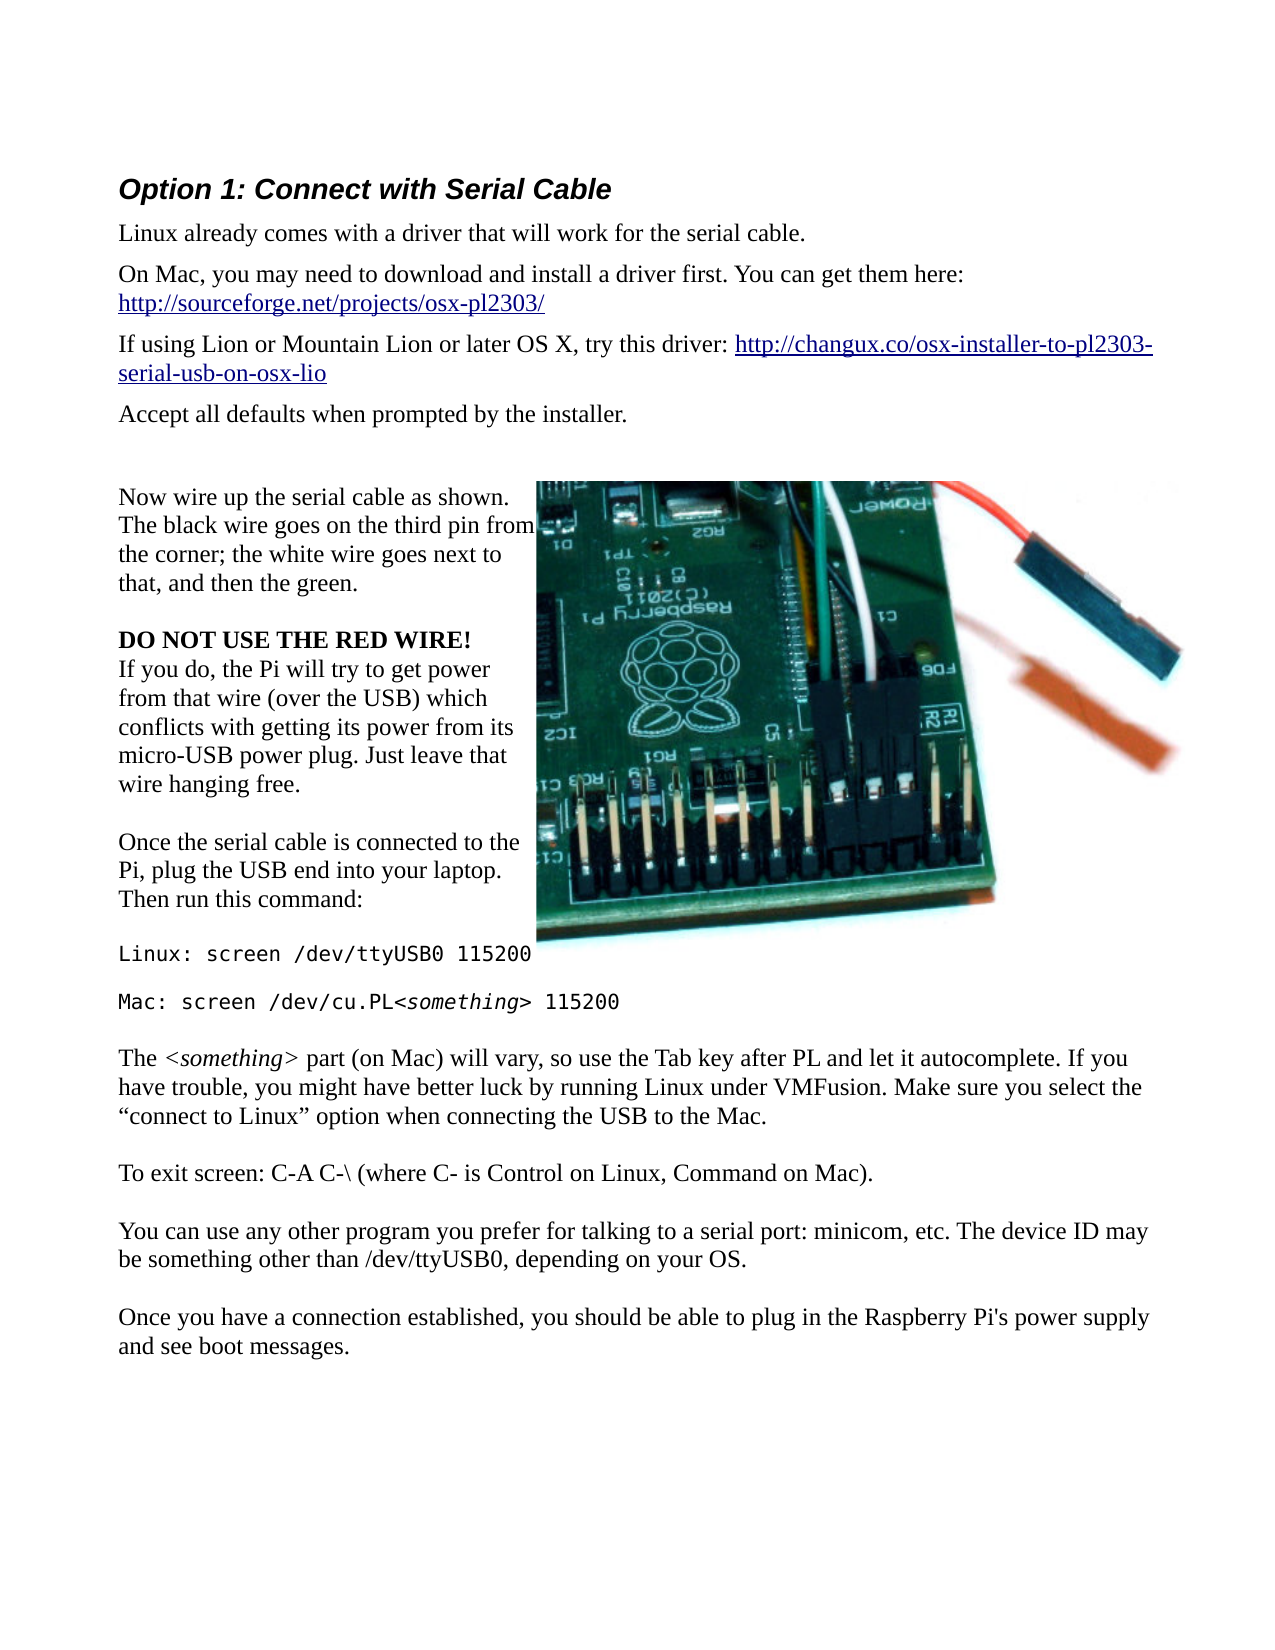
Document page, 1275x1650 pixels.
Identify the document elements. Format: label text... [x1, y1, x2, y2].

text Now wire up the serial cable as shown. [118, 482, 536, 510]
text Once you have a connection established, you should be able to plug in the Raspberry Pi's power supply and see boot messages. [118, 1302, 1157, 1359]
text The <something> part (on Mac) will vary, so use the Tab key after PL and let it autocomplete. If you have trouble, you might have better luck by running Linux under VMFusion. Make sure you select the “connect to Linux” option when connecting the USB to the Mac. [118, 1043, 1157, 1129]
text The black wire goes on the third pin from the corner; the white wire goes next to that, and then the green. [118, 510, 536, 597]
text If you do, the Pi will try to get power from that wire (over the USB) which conflicts with getting its power from its micro-USB power plug. Just leave that wire hanging free. [118, 654, 536, 798]
text DO NOT USE THE RED WIRE! [118, 625, 536, 654]
text To exit screen: C-A C-\ (where C- is Control on Linux, Command on Mac). [118, 1158, 1157, 1187]
text Accept all defaults when prompted by the installer. [118, 399, 1157, 428]
text Once the serial cable is connected to the Pi, plug the USB end into your laptop. [118, 827, 536, 884]
text Linux: screen /dev/ttyUSB0 115200 [118, 942, 536, 966]
text Linux already comes with a driver that will work for the serial cable. [118, 218, 1157, 247]
text If using Lion or Mountain Lion or later OS X, try this driver: http://changux.co/osx-installer-to-pl2303-serial-usb-on-osx-lio [118, 329, 1157, 387]
text You can use any other program you prefer for talking to a serial port: minicom, etc. The device ID may be something other than /dev/ttyUSB0, depending on your OS. [118, 1216, 1157, 1273]
picture [536, 481, 1186, 990]
text Mac: screen /dev/cu.PL<something> 115200 [118, 990, 1157, 1014]
subtitle Option 1: Connect with Serial Cable [118, 172, 1157, 205]
text Then run this command: [118, 884, 536, 913]
text On Mac, you may need to download and install a driver first. You can get them here: http://sourceforge.net/projects/osx-pl2303/ [118, 259, 1157, 317]
